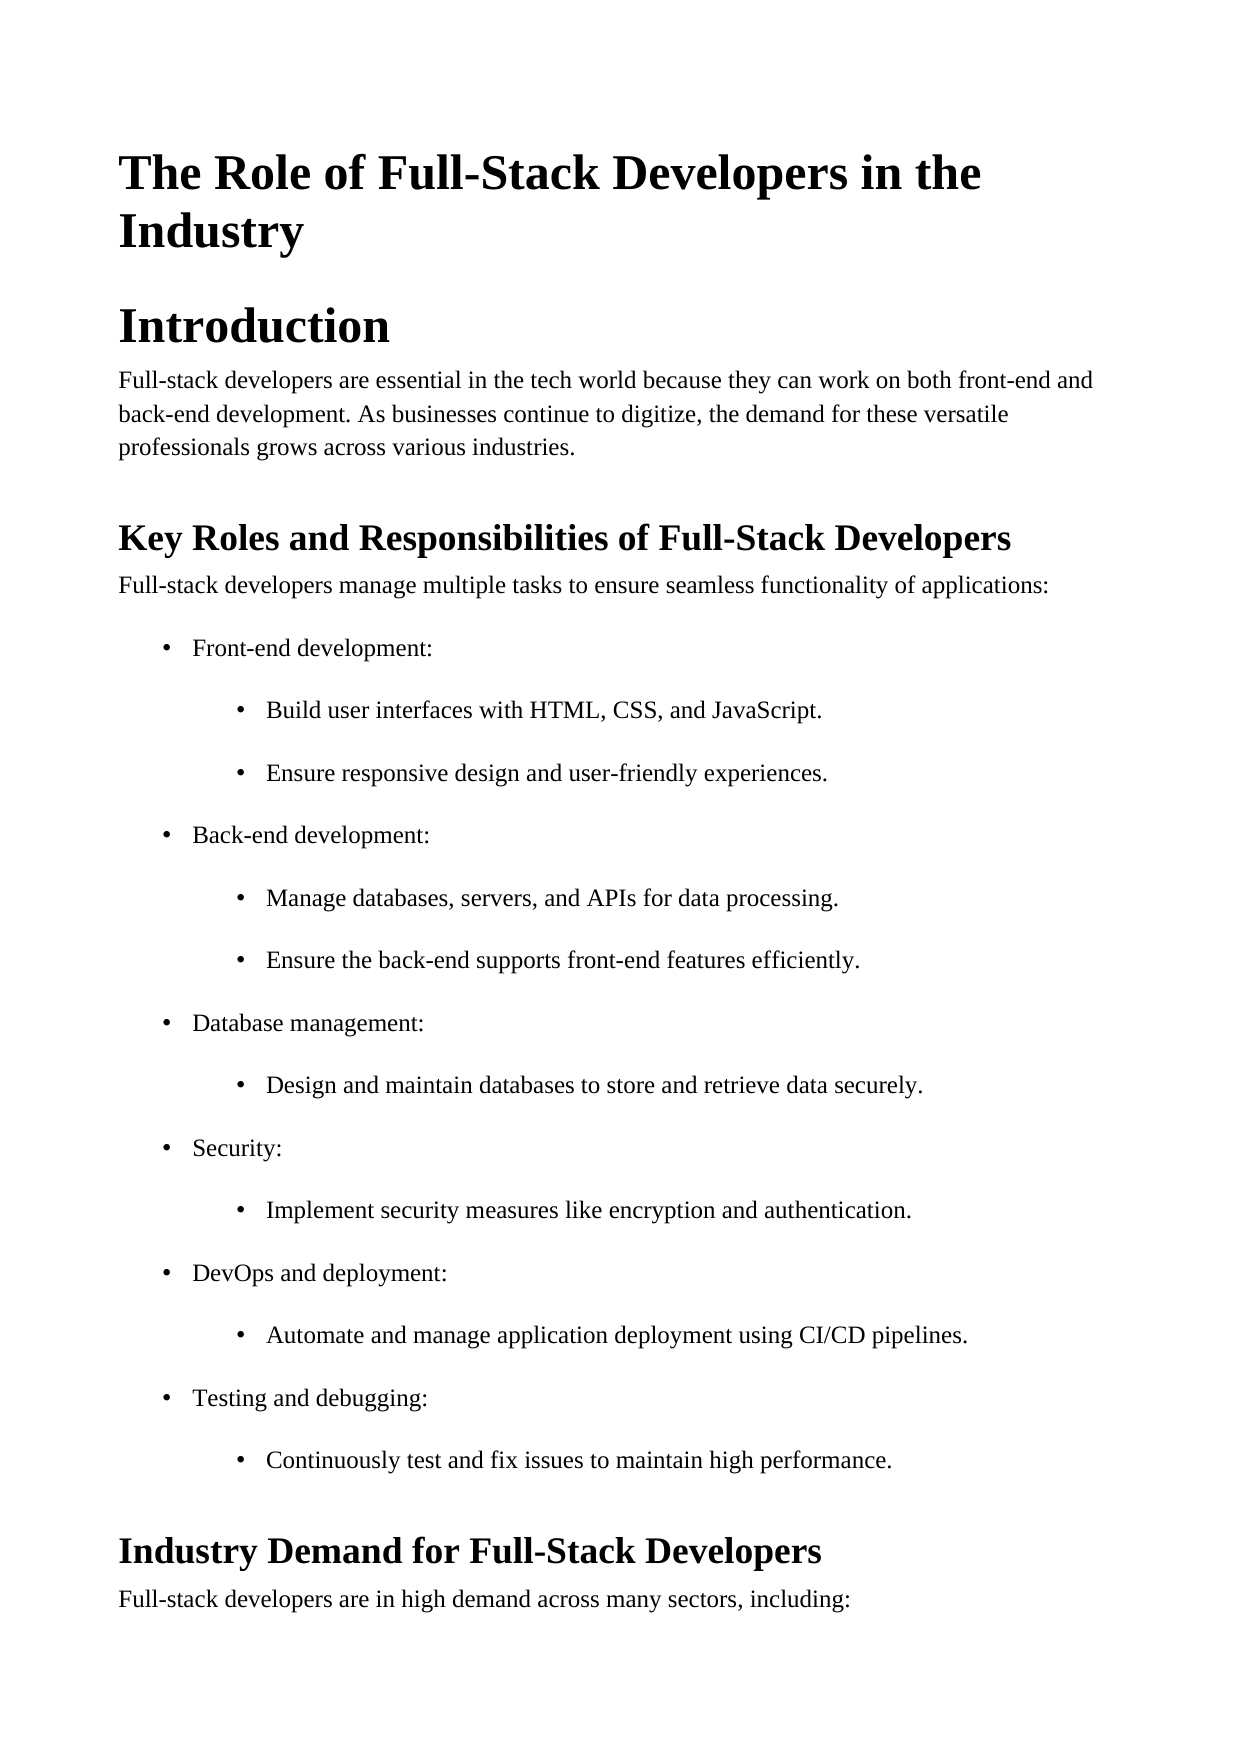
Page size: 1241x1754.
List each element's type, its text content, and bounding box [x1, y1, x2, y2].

subtitle Introduction [118, 296, 1122, 353]
text Full-stack developers are in high demand across many sectors, including: [118, 1584, 1122, 1613]
subtitle Key Roles and Responsibilities of Full-Stack Developers [118, 515, 1122, 558]
list Database management: [162, 1008, 1122, 1037]
text Full-stack developers manage multiple tasks to ensure seamless functionality of applications: [118, 571, 1122, 599]
text Full-stack developers are essential in the tech world because they can work on both front-end and back-end development. As businesses continue to digitize, the demand for these versatile professionals grows across various industries. [118, 366, 1122, 460]
list Front-end development: [162, 633, 1122, 662]
list Back-end development: [162, 821, 1122, 849]
list Ensure the back-end supports front-end features efficiently. [236, 946, 1122, 974]
list Testing and debugging: [162, 1383, 1122, 1412]
list Automate and manage application deployment using CI/CD pipelines. [236, 1321, 1122, 1349]
list Implement security measures like encryption and authentication. [236, 1196, 1122, 1224]
list Design and maintain databases to store and retrieve data securely. [236, 1071, 1122, 1099]
list Build user interfaces with HTML, CSS, and JavaScript. [236, 696, 1122, 724]
subtitle Industry Demand for Full-Stack Developers [118, 1529, 1122, 1572]
list Continuously test and fix issues to maintain high performance. [236, 1446, 1122, 1474]
list Security: [162, 1133, 1122, 1162]
subtitle The Role of Full-Stack Developers in the Industry [118, 143, 1122, 258]
list DevOps and deployment: [162, 1258, 1122, 1287]
list Manage databases, servers, and APIs for data processing. [236, 883, 1122, 912]
list Ensure responsive design and user-friendly experiences. [236, 758, 1122, 787]
